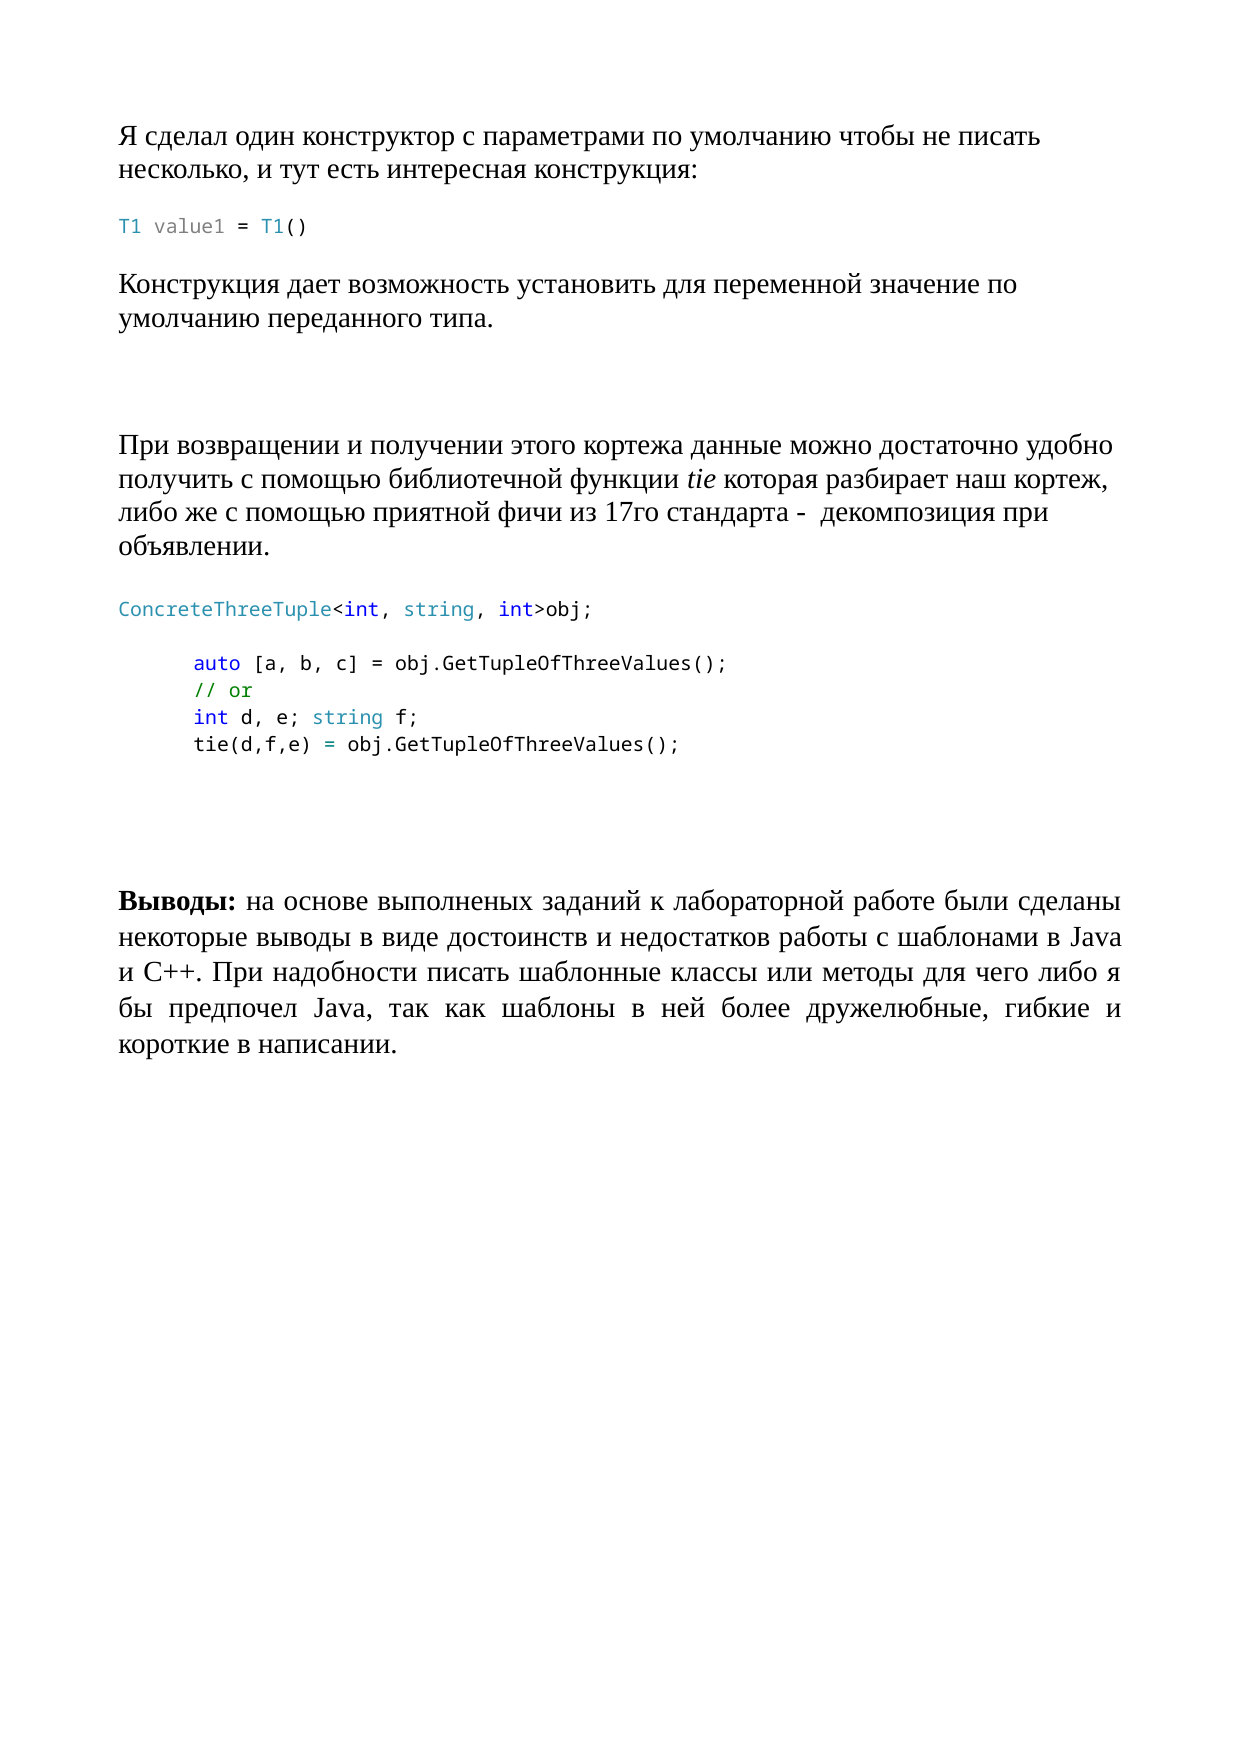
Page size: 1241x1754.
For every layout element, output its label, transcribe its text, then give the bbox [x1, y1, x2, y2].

text tie(d,f,e) = obj.GetTupleOfThreeValues(); [118, 730, 1122, 757]
text auto [a, b, c] = obj.GetTupleOfThreeValues(); [118, 649, 1122, 676]
text При возвращении и получении этого кортежа данные можно достаточно удобно получить с помощью библиотечной функции tie которая разбирает наш кортеж, либо же с помощью приятной фичи из 17го стандарта - декомпозиция при объявлении. [118, 427, 1122, 561]
text // or [118, 676, 1122, 703]
text Я сделал один конструктор с параметрами по умолчанию чтобы не писать несколько, и тут есть интересная конструкция: [118, 118, 1122, 185]
text T1 value1 = T1() [118, 212, 1122, 239]
text Выводы: на основе выполненых заданий к лабораторной работе были сделаны некоторые выводы в виде достоинств и недостатков работы с шаблонами в Java и С++. При надобности писать шаблонные классы или методы для чего либо я бы предпочел Java, так как шаблоны в ней более дружелюбные, гибкие и короткие в написании. [118, 880, 1122, 1060]
text Конструкция дает возможность установить для переменной значение по умолчанию переданного типа. [118, 266, 1122, 333]
text ConcreteThreeTuple<int, string, int>obj; [118, 595, 1122, 622]
text int d, e; string f; [118, 703, 1122, 730]
